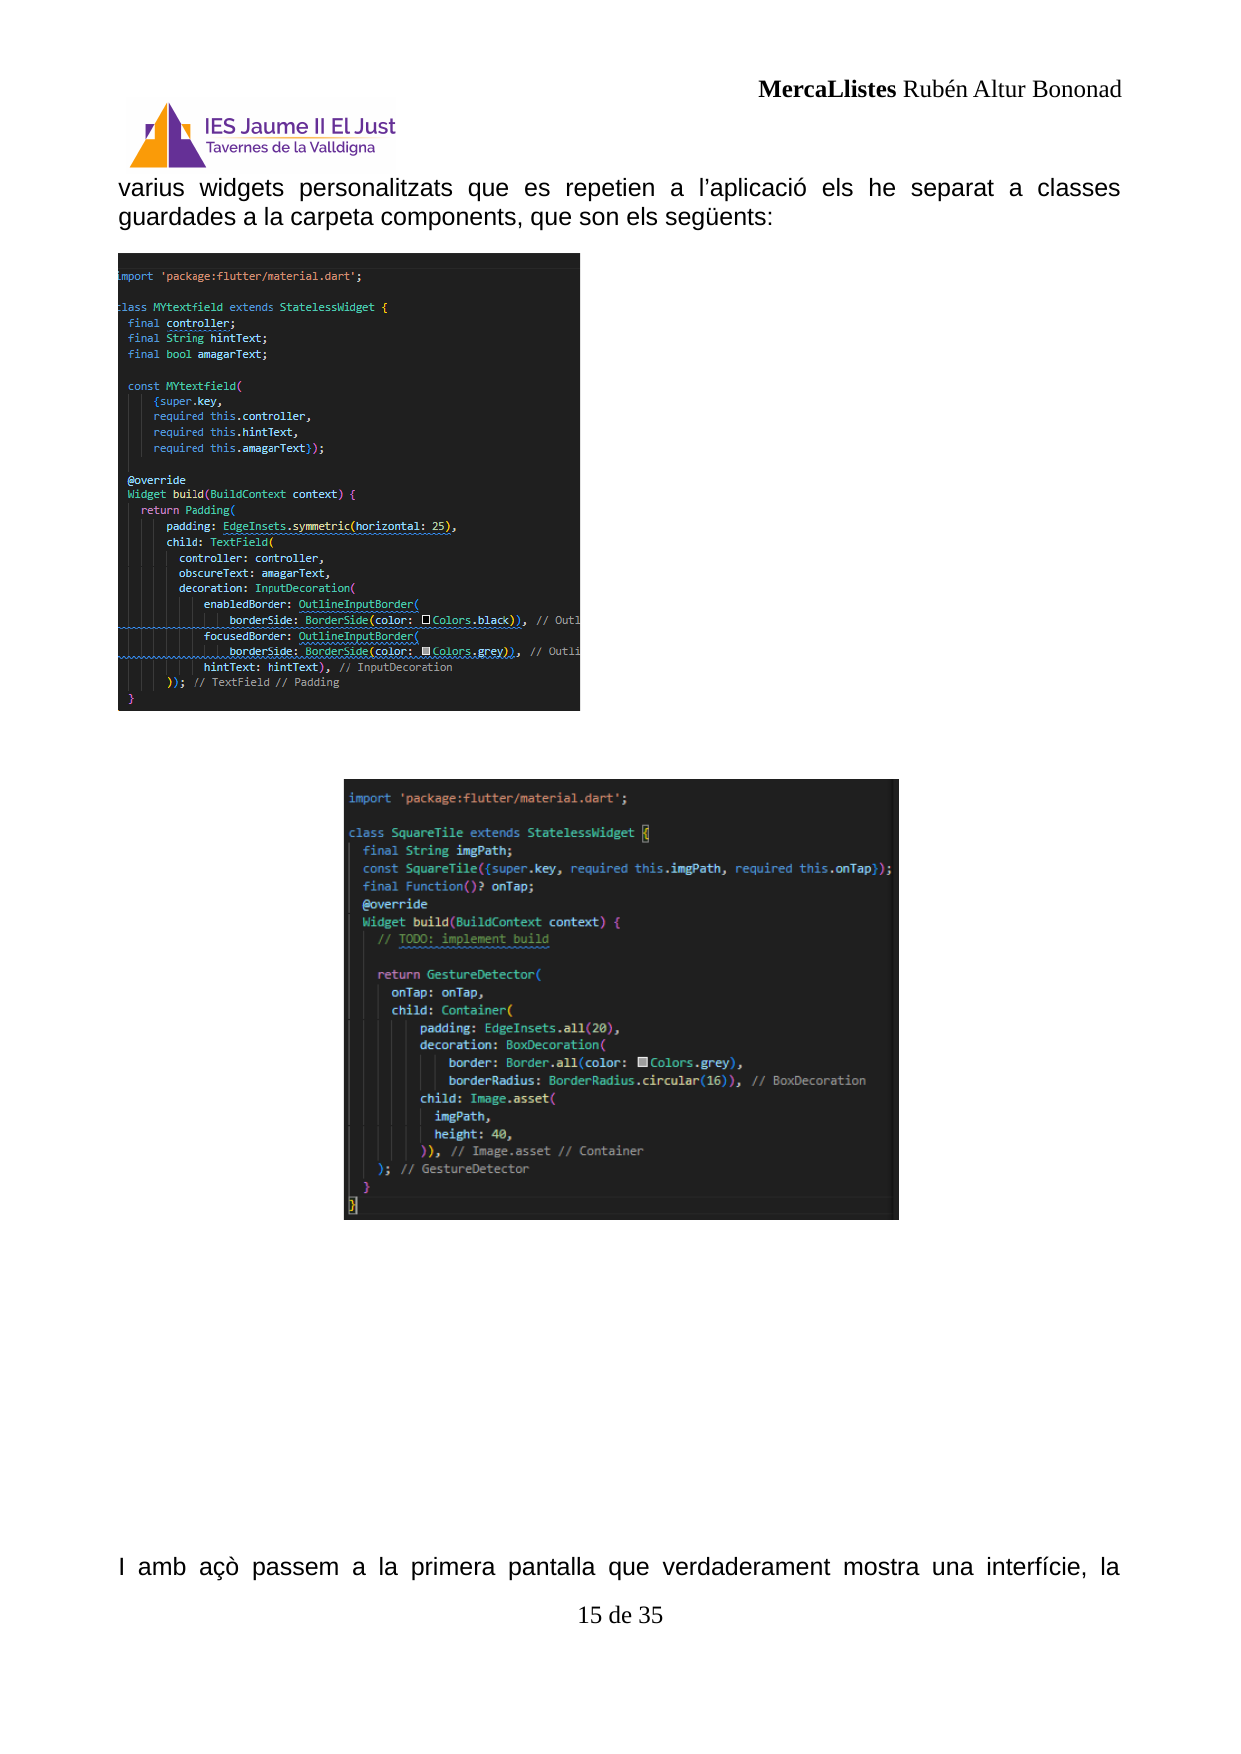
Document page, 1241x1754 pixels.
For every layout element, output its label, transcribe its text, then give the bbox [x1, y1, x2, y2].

picture [343, 779, 899, 1220]
picture [118, 253, 580, 711]
picture [126, 97, 396, 174]
text I amb açò passem a la primera pantalla que verdaderament mostra una interfície, la [118, 1552, 1122, 1581]
text varius widgets personalitzats que es repetien a l’aplicació els he separat a classes guardades a la carpeta components, que son els següents: [118, 173, 1122, 231]
